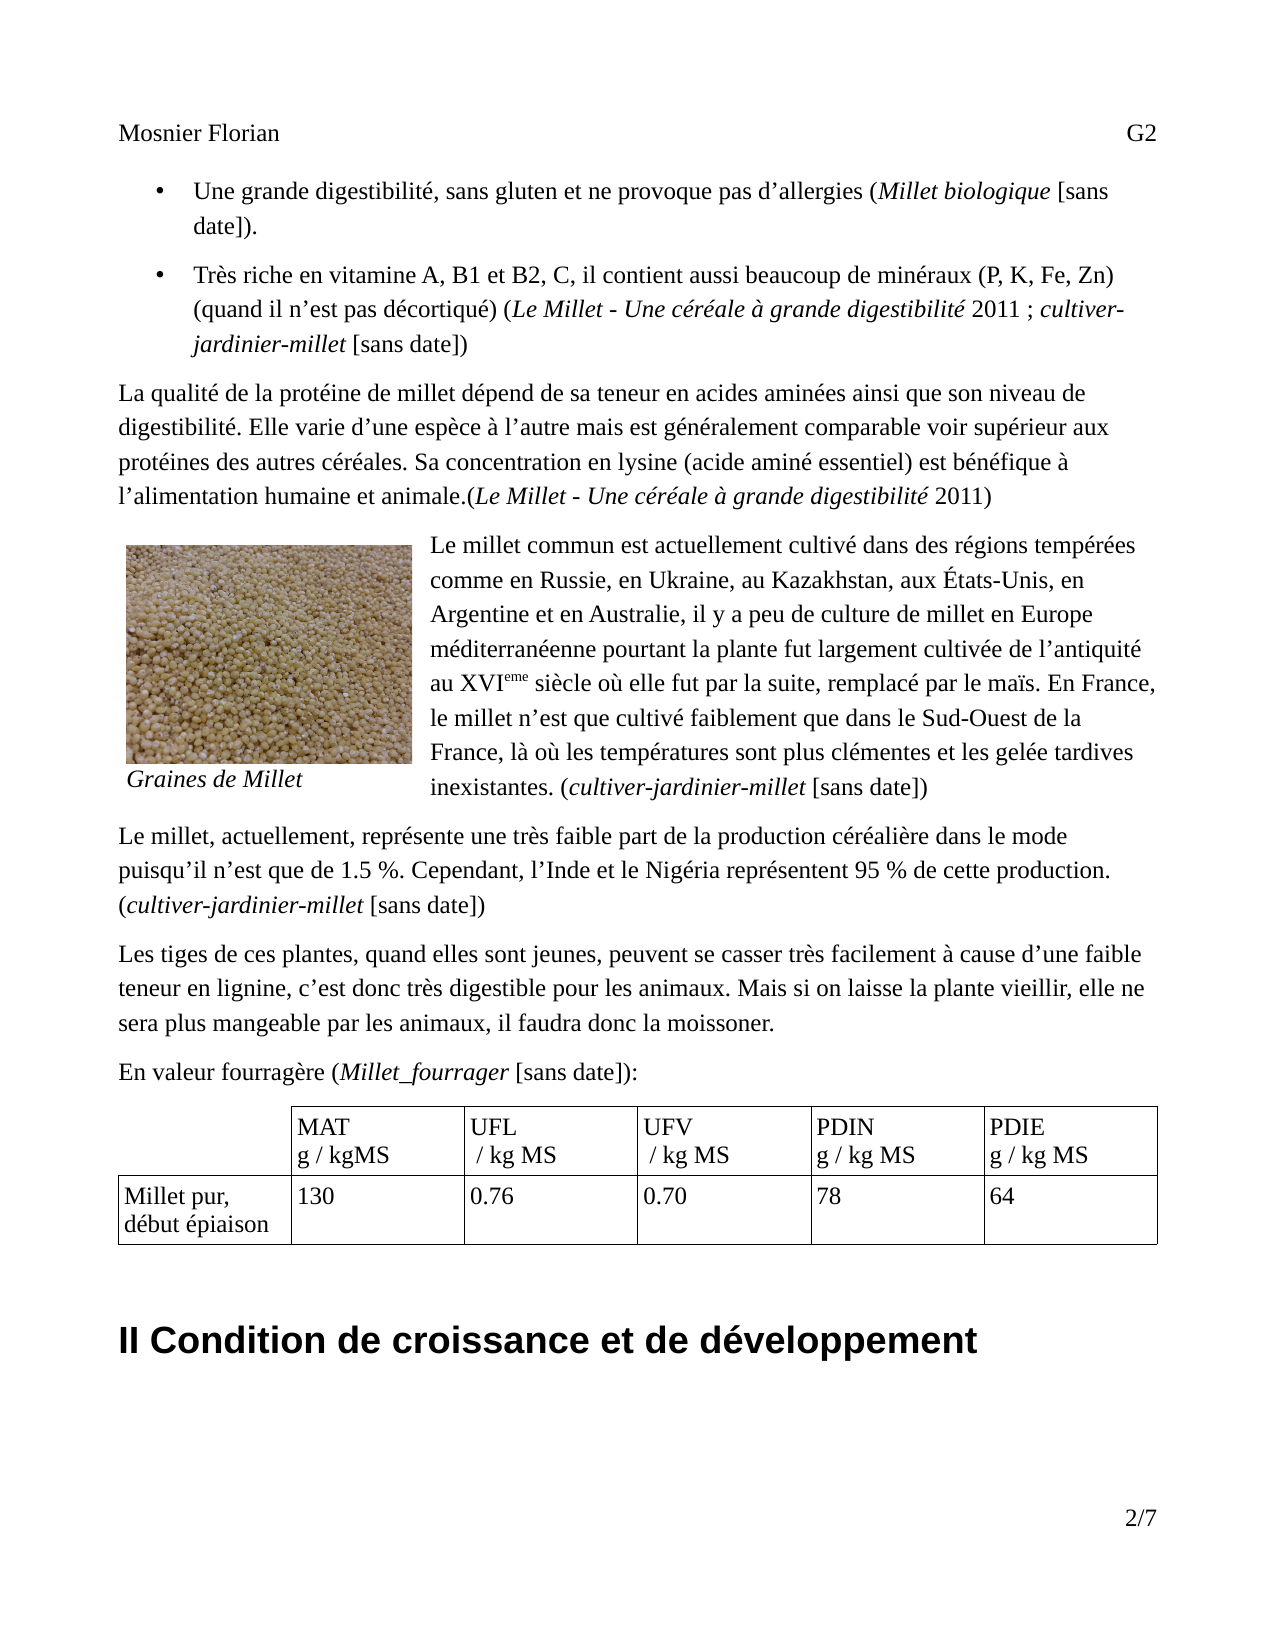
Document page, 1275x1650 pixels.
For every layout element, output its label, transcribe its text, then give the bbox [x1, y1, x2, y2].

text Les tiges de ces plantes, quand elles sont jeunes, peuvent se casser très facilement à cause d’une faible teneur en lignine, c’est donc très digestible pour les animaux. Mais si on laisse la plante vieillir, elle ne sera plus mangeable par les animaux, il faudra donc la moissoner. [118, 939, 1157, 1037]
table_header UFL / kg MS [465, 1107, 637, 1175]
text En valeur fourragère (Millet_fourrager [sans date]): [118, 1057, 1157, 1086]
list Très riche en vitamine A, B1 et B2, C, il contient aussi beaucoup de minéraux (P, K, Fe, Zn) (quand il n’est pas décortiqué) (Le Millet - Une céréale à grande digestibilité 2011 ; cultiver-jardinier-millet [sans date]) [156, 260, 1157, 358]
subtitle II Condition de croissance et de développement [118, 1318, 1157, 1362]
text La qualité de la protéine de millet dépend de sa teneur en acides aminées ainsi que son niveau de digestibilité. Elle varie d’une espèce à l’autre mais est généralement comparable voir supérieur aux protéines des autres céréales. Sa concentration en lysine (acide aminé essentiel) est bénéfique à l’alimentation humaine et animale.(Le Millet - Une céréale à grande digestibilité 2011) [118, 378, 1157, 510]
table_cell 78 [812, 1176, 984, 1244]
list Une grande digestibilité, sans gluten et ne provoque pas d’allergies (Millet biologique [sans date]). [156, 176, 1157, 239]
table_header [118, 1106, 291, 1175]
table_cell 0.70 [638, 1176, 811, 1244]
table_header UFV / kg MS [638, 1107, 811, 1175]
table_cell 64 [985, 1176, 1157, 1244]
picture [126, 545, 413, 764]
table_header PDIE g / kg MS [985, 1107, 1157, 1175]
table_header PDIN g / kg MS [812, 1107, 984, 1175]
text Le millet, actuellement, représente une très faible part de la production céréalière dans le mode puisqu’il n’est que de 1.5 %. Cependant, l’Inde et le Nigéria représentent 95 % de cette production. (cultiver-jardinier-millet [sans date]) [118, 821, 1157, 918]
table_cell 130 [292, 1176, 464, 1244]
text Graines de Millet [126, 764, 412, 793]
table_cell Millet pur, début épiaison [119, 1176, 291, 1244]
table_header MAT g / kgMS [292, 1107, 464, 1175]
table_cell 0.76 [465, 1176, 637, 1244]
text Le millet commun est actuellement cultivé dans des régions tempérées comme en Russie, en Ukraine, au Kazakhstan, aux États-Unis, en Argentine et en Australie, il y a peu de culture de millet en Europe méditerranéenne pourtant la plante fut largement cultivée de l’antiquité au XVIeme siècle où elle fut par la suite, remplacé par le maïs. En France, le millet n’est que cultivé faiblement que dans le Sud-Ouest de la France, là où les températures sont plus clémentes et les gelée tardives inexistantes. (cultiver-jardinier-millet [sans date]) [118, 530, 1157, 801]
